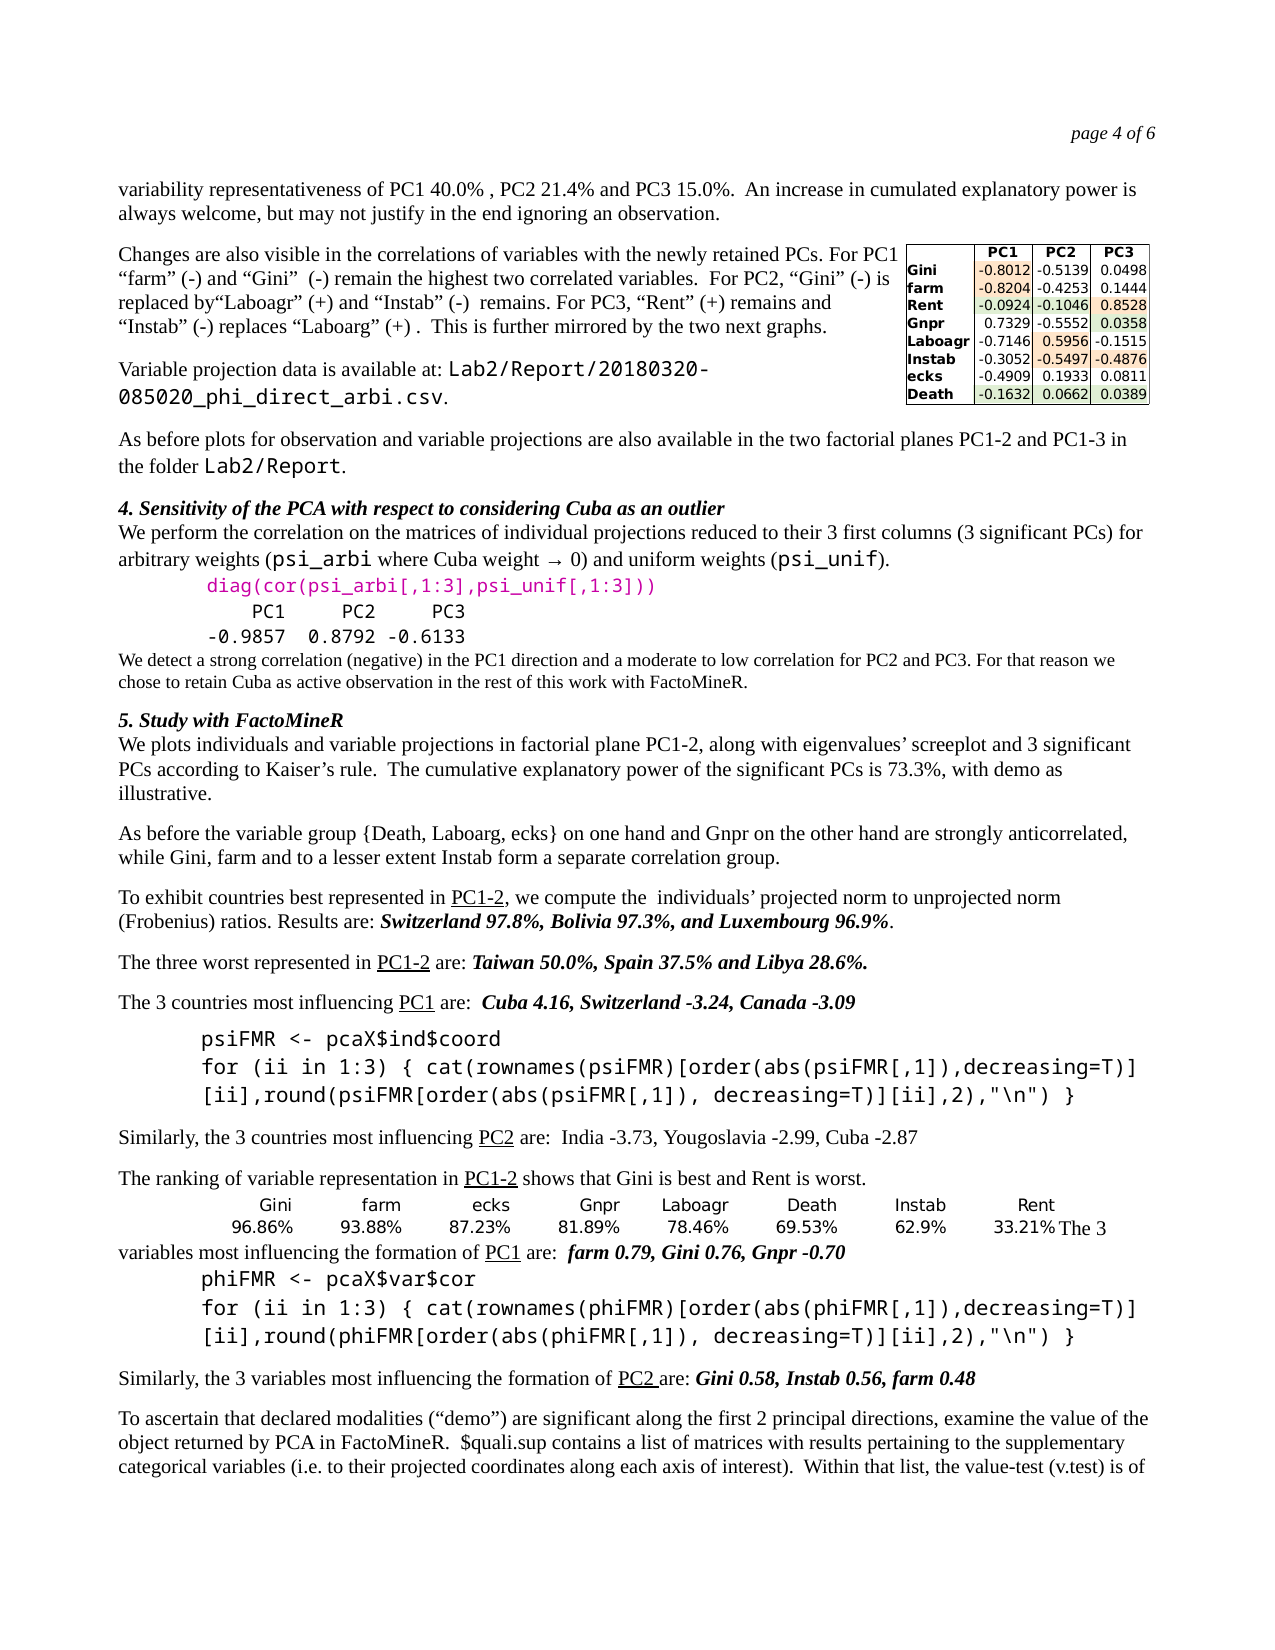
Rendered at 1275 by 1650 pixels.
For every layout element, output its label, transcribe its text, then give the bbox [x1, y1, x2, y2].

text phiFMR <- pcaX$var$cor [201, 1264, 1157, 1293]
text Changes are also visible in the correlations of variables with the newly retained PCs. For PC1 “farm” (-) and “Gini” (-) remain the highest two correlated variables. For PC2, “Gini” (-) is replaced by“Laboagr” (+) and “Instab” (-) remains. For PC3, “Rent” (+) remains and “Instab” (-) replaces “Laboarg” (+) . This is further mirrored by the two next graphs. [118, 241, 1157, 338]
text Variable projection data is available at: Lab2/Report/20180320-085020_phi_direct_arbi.csv. [118, 354, 1157, 411]
text To exhibit countries best represented in PC1-2, we compute the individuals’ projected norm to unprojected norm (Frobenius) ratios. Results are: Switzerland 97.8%, Bolivia 97.3%, and Luxembourg 96.9%. [118, 885, 1157, 933]
text 4. Sensitivity of the PCA with respect to considering Cuba as an outlier We perform the correlation on the matrices of individual projections reduced to their 3 first columns (3 significant PCs) for arbitrary weights (psi_arbi where Cuba weight → 0) and uniform weights (psi_unif). diag(cor(psi_arbi[,1:3],psi_unif[,1:3])) PC1 PC2 PC3 -0.9857 0.8792 -0.6133 We detect a strong correlation (negative) in the PC1 direction and a moderate to low correlation for PC2 and PC3. For that reason we chose to retain Cuba as active observation in the rest of this work with FactoMineR. [118, 496, 1157, 692]
text The ranking of variable representation in PC1-2 shows that Gini is best and Rent is worst. [118, 1166, 1157, 1216]
text As before the variable group {Death, Laboarg, ecks} on one hand and Gnpr on the other hand are strongly anticorrelated, while Gini, farm and to a lesser extent Instab form a separate correlation group. [118, 821, 1157, 869]
text variability representativeness of PC1 40.0% , PC2 21.4% and PC3 15.0%. An increase in cumulated explanatory power is always welcome, but may not justify in the end ignoring an observation. [118, 177, 1157, 225]
text The 3 countries most influencing PC1 are: Cuba 4.16, Switzerland -3.24, Canada -3.09 [118, 990, 1157, 1014]
text 5. Study with FactoMineR We plots individuals and variable projections in factorial plane PC1-2, along with eigenvalues’ screeplot and 3 significant PCs according to Kaiser’s rule. The cumulative explanatory power of the significant PCs is 73.3%, with demo as illustrative. [118, 708, 1157, 804]
text for (ii in 1:3) { cat(rownames(phiFMR)[order(abs(phiFMR[,1]),decreasing=T)][ii],round(phiFMR[order(abs(phiFMR[,1]), decreasing=T)][ii],2),"\n") } [201, 1293, 1157, 1349]
text As before plots for observation and variable projections are also available in the two factorial planes PC1-2 and PC1-3 in the folder Lab2/Report. [118, 427, 1157, 479]
text Similarly, the 3 countries most influencing PC2 are: India -3.73, Yougoslavia -2.99, Cuba -2.87 [118, 1125, 1157, 1149]
text The three worst represented in PC1-2 are: Taiwan 50.0%, Spain 37.5% and Libya 28.6%. [118, 949, 1157, 974]
text The 3 variables most influencing the formation of PC1 are: farm 0.79, Gini 0.76, Gnpr -0.70 [118, 1216, 1157, 1264]
text Similarly, the 3 variables most influencing the formation of PC2 are: Gini 0.58, Instab 0.56, farm 0.48 [118, 1366, 1157, 1390]
text psiFMR <- pcaX$ind$coord for (ii in 1:3) { cat(rownames(psiFMR)[order(abs(psiFMR[,1]),decreasing=T)][ii],round(psiFMR[order(abs(psiFMR[,1]), decreasing=T)][ii],2),"\n") } [201, 1024, 1157, 1109]
text To ascertain that declared modalities (“demo”) are significant along the first 2 principal directions, examine the value of the object returned by PCA in FactoMineR. $quali.sup contains a list of matrices with results pertaining to the supplementary categorical variables (i.e. to their projected coordinates along each axis of interest). Within that list, the value-test (v.test) is of [118, 1406, 1157, 1477]
